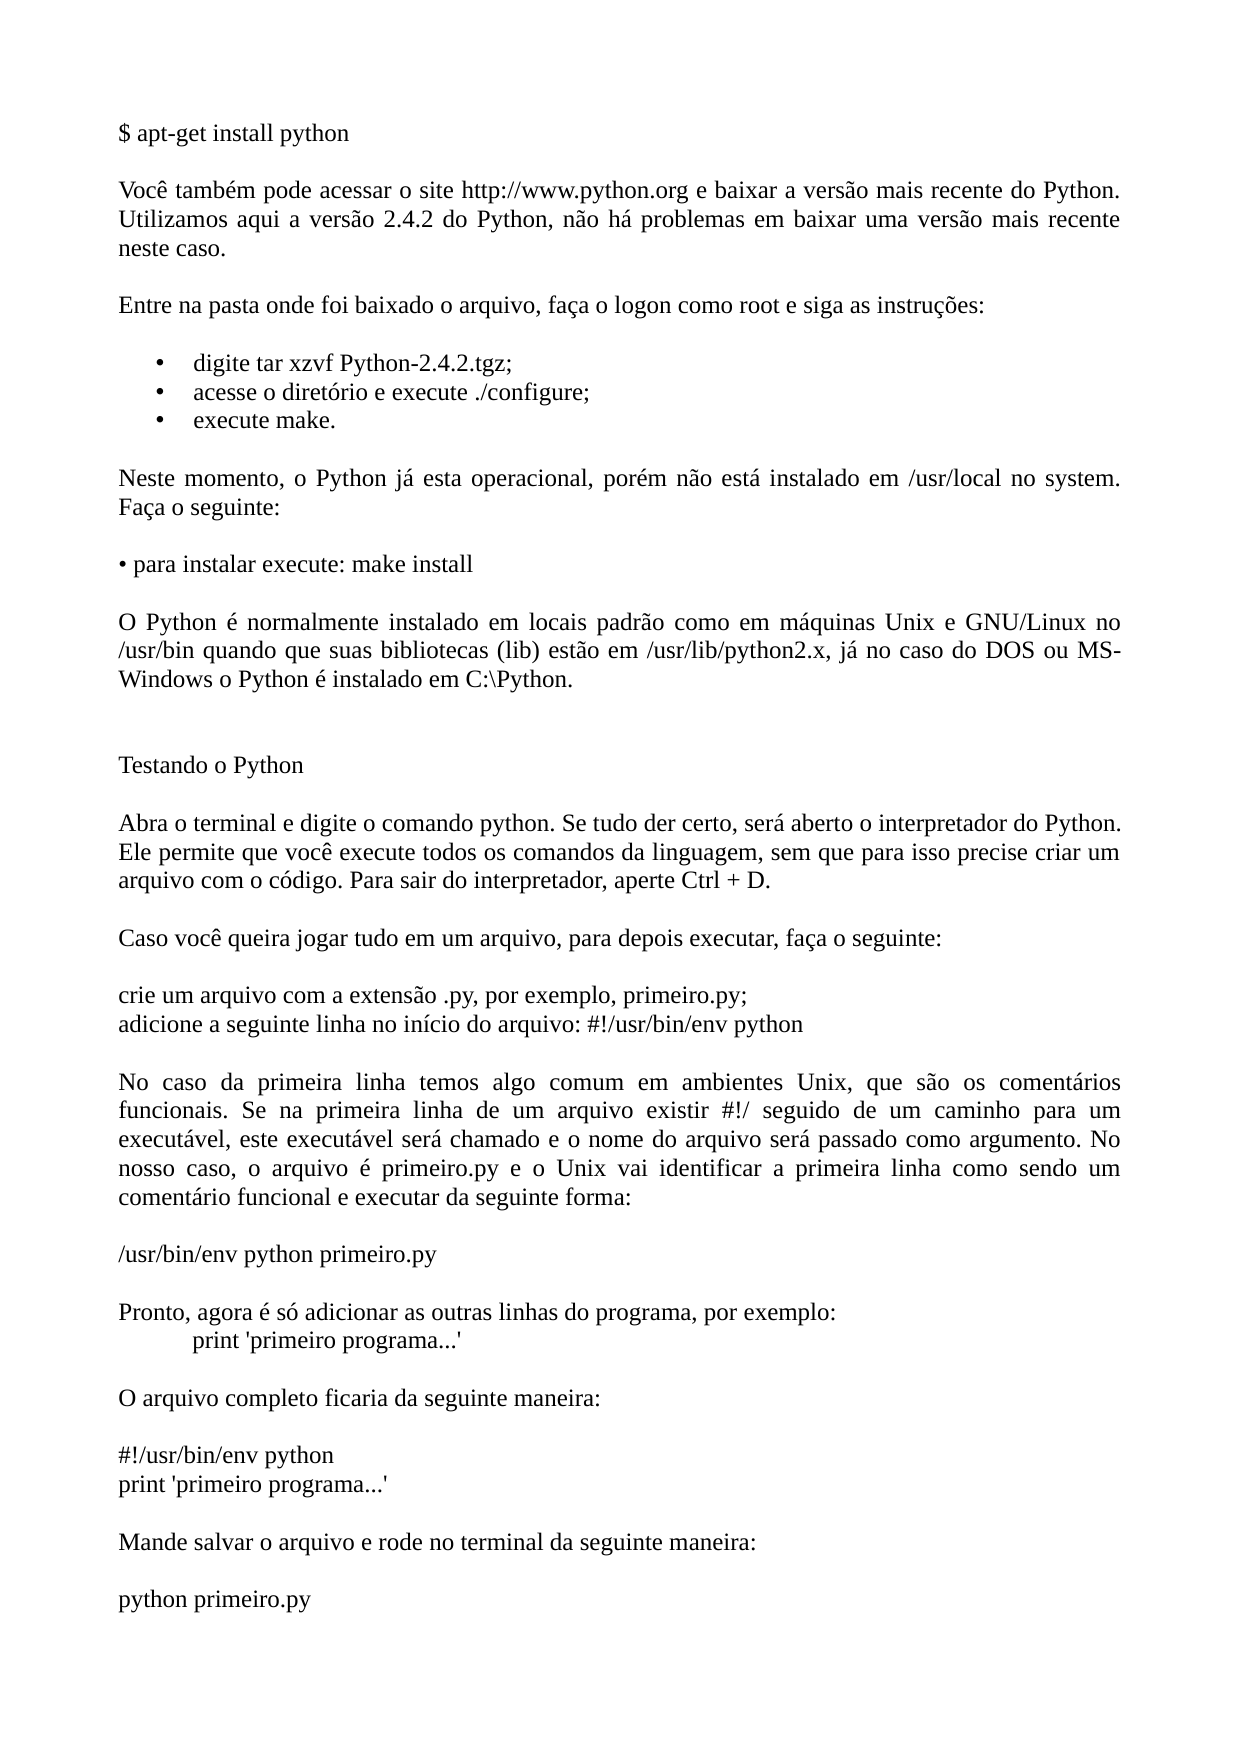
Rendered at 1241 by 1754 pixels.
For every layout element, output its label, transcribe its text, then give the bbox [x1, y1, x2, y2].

text Neste momento, o Python já esta operacional, porém não está instalado em /usr/local no system. Faça o seguinte: [118, 463, 1122, 521]
list acesse o diretório e execute ./configure; [156, 377, 1122, 406]
text #!/usr/bin/env python [118, 1441, 1122, 1469]
text python primeiro.py [118, 1584, 1122, 1613]
text print 'primeiro programa...' [118, 1469, 1122, 1498]
text Pronto, agora é só adicionar as outras linhas do programa, por exemplo: [118, 1297, 1122, 1326]
text adicione a seguinte linha no início do arquivo: #!/usr/bin/env python [118, 1009, 1122, 1038]
text $ apt-get install python [118, 118, 1122, 147]
text O Python é normalmente instalado em locais padrão como em máquinas Unix e GNU/Linux no /usr/bin quando que suas bibliotecas (lib) estão em /usr/lib/python2.x, já no caso do DOS ou MS-Windows o Python é instalado em C:\Python. [118, 607, 1122, 693]
text • para instalar execute: make install [118, 549, 1122, 578]
text Você também pode acessar o site http://www.python.org e baixar a versão mais recente do Python. Utilizamos aqui a versão 2.4.2 do Python, não há problemas em baixar uma versão mais recente neste caso. [118, 176, 1122, 262]
text Abra o terminal e digite o comando python. Se tudo der certo, será aberto o interpretador do Python. Ele permite que você execute todos os comandos da linguagem, sem que para isso precise criar um arquivo com o código. Para sair do interpretador, aperte Ctrl + D. [118, 808, 1122, 894]
list digite tar xzvf Python-2.4.2.tgz; [156, 348, 1122, 377]
text /usr/bin/env python primeiro.py [118, 1239, 1122, 1268]
text O arquivo completo ficaria da seguinte maneira: [118, 1383, 1122, 1412]
text print 'primeiro programa...' [118, 1326, 1122, 1354]
text crie um arquivo com a extensão .py, por exemplo, primeiro.py; [118, 981, 1122, 1009]
text No caso da primeira linha temos algo comum em ambientes Unix, que são os comentários funcionais. Se na primeira linha de um arquivo existir #!/ seguido de um caminho para um executável, este executável será chamado e o nome do arquivo será passado como argumento. No nosso caso, o arquivo é primeiro.py e o Unix vai identificar a primeira linha como sendo um comentário funcional e executar da seguinte forma: [118, 1067, 1122, 1211]
list execute make. [156, 406, 1122, 434]
text Testando o Python [118, 751, 1122, 779]
text Caso você queira jogar tudo em um arquivo, para depois executar, faça o seguinte: [118, 923, 1122, 952]
text Entre na pasta onde foi baixado o arquivo, faça o logon como root e siga as instruções: [118, 291, 1122, 319]
text Mande salvar o arquivo e rode no terminal da seguinte maneira: [118, 1527, 1122, 1556]
